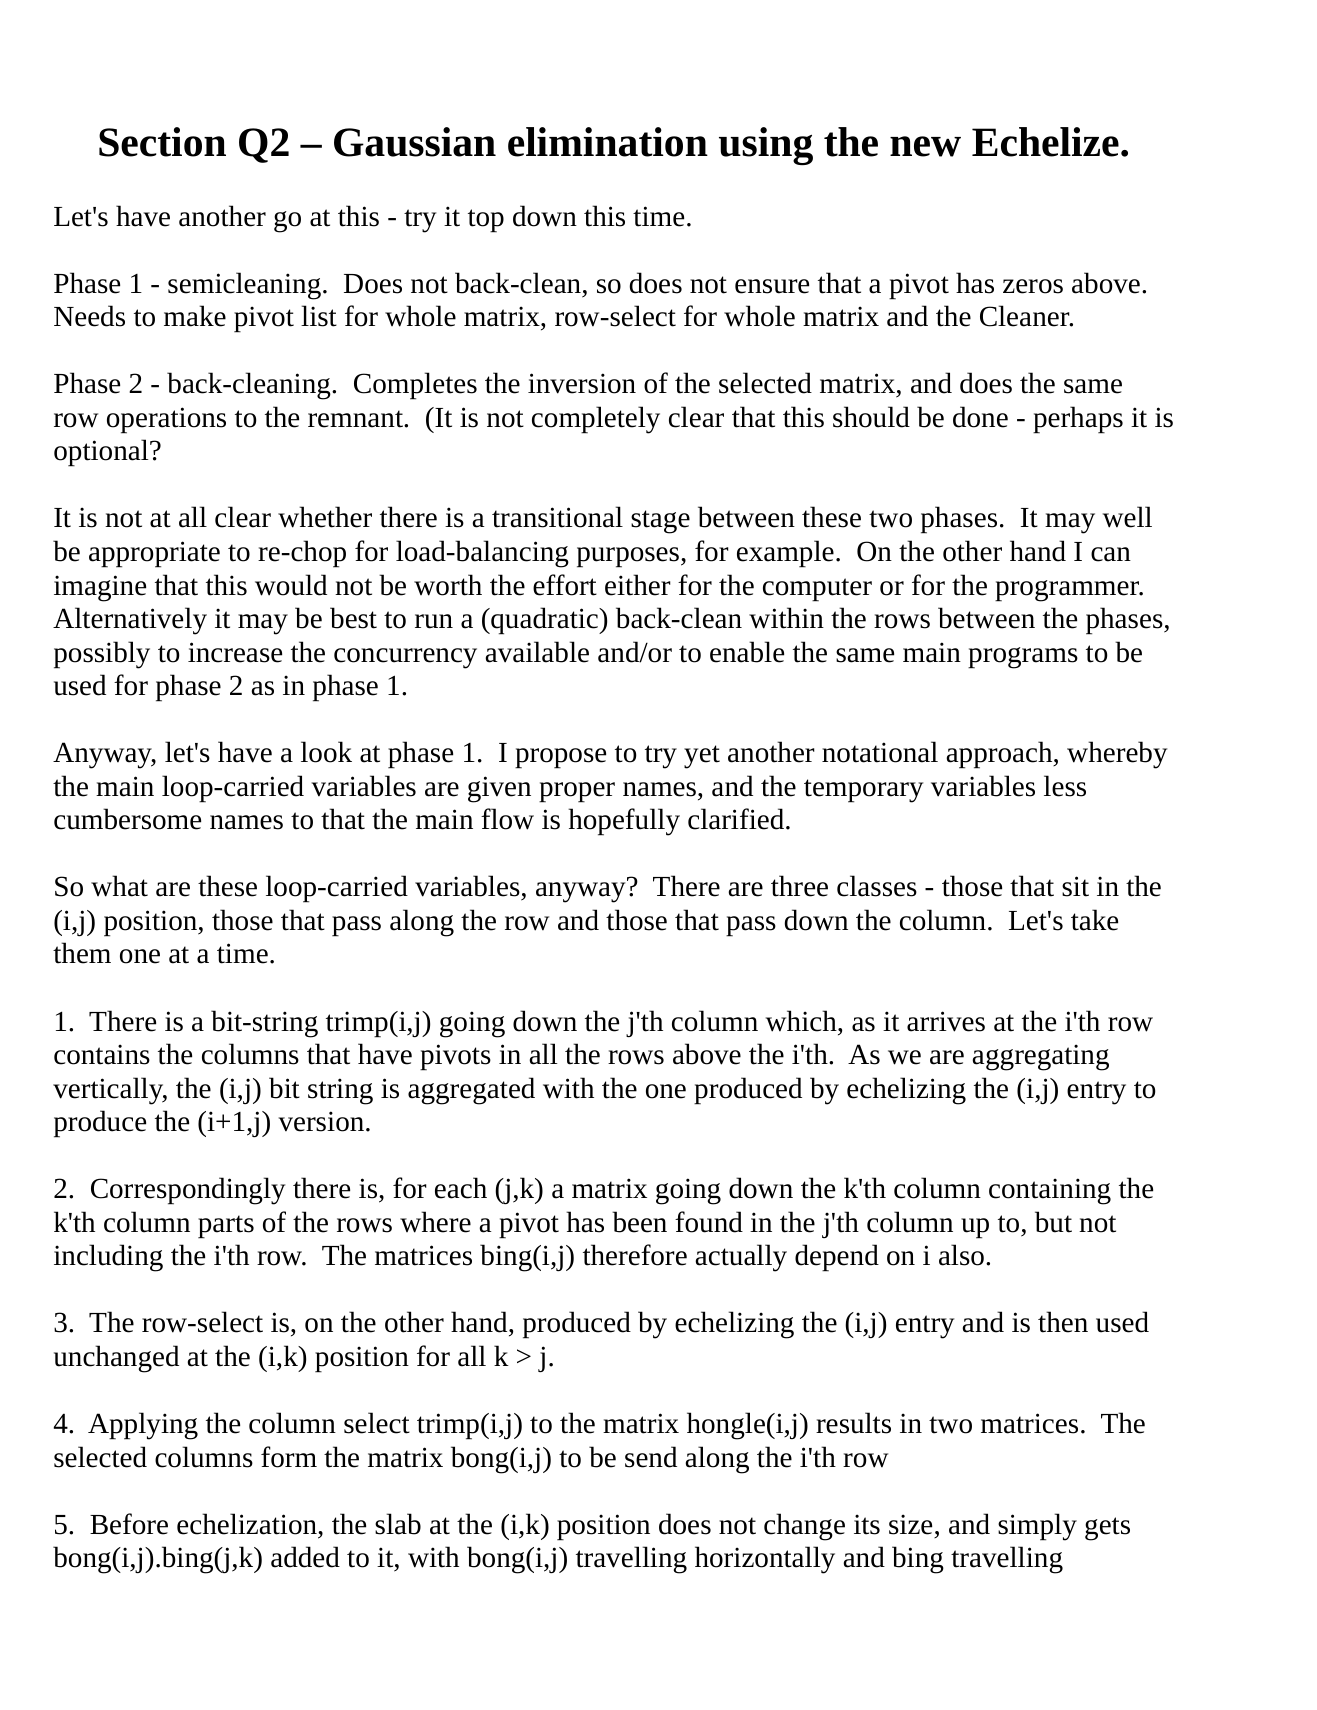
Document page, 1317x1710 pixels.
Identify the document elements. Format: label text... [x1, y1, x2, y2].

text It is not at all clear whether there is a transitional stage between these two phases. It may well be appropriate to re-chop for load-balancing purposes, for example. On the other hand I can imagine that this would not be worth the effort either for the computer or for the programmer. Alternatively it may be best to run a (quadratic) back-clean within the rows between the phases, possibly to increase the concurrency available and/or to enable the same main programs to be used for phase 2 as in phase 1. [53, 501, 1174, 702]
text Phase 2 - back-cleaning. Completes the inversion of the selected matrix, and does the same row operations to the remnant. (It is not completely clear that this should be done - perhaps it is optional? [53, 366, 1174, 467]
text 4. Applying the column select trimp(i,j) to the matrix hongle(i,j) results in two matrices. The selected columns form the matrix bong(i,j) to be send along the i'th row [53, 1406, 1174, 1473]
text Section Q2 – Gaussian elimination using the new Echelize. [53, 117, 1174, 165]
text Phase 1 - semicleaning. Does not back-clean, so does not ensure that a pivot has zeros above. Needs to make pivot list for whole matrix, row-select for whole matrix and the Cleaner. [53, 266, 1174, 333]
text Let's have another go at this - try it top down this time. [53, 199, 1174, 232]
text 5. Before echelization, the slab at the (i,k) position does not change its size, and simply gets bong(i,j).bing(j,k) added to it, with bong(i,j) travelling horizontally and bing travelling [53, 1507, 1174, 1574]
text So what are these loop-carried variables, anyway? There are three classes - those that sit in the (i,j) position, those that pass along the row and those that pass down the column. Let's take them one at a time. [53, 869, 1174, 970]
text 3. The row-select is, on the other hand, produced by echelizing the (i,j) entry and is then used unchanged at the (i,k) position for all k > j. [53, 1306, 1174, 1373]
text Anyway, let's have a look at phase 1. I propose to try yet another notational approach, whereby the main loop-carried variables are given proper names, and the temporary variables less cumbersome names to that the main flow is hopefully clarified. [53, 735, 1174, 836]
text 2. Correspondingly there is, for each (j,k) a matrix going down the k'th column containing the k'th column parts of the rows where a pivot has been found in the j'th column up to, but not including the i'th row. The matrices bing(i,j) therefore actually depend on i also. [53, 1171, 1174, 1272]
text 1. There is a bit-string trimp(i,j) going down the j'th column which, as it arrives at the i'th row contains the columns that have pivots in all the rows above the i'th. As we are aggregating vertically, the (i,j) bit string is aggregated with the one produced by echelizing the (i,j) entry to produce the (i+1,j) version. [53, 1004, 1174, 1138]
